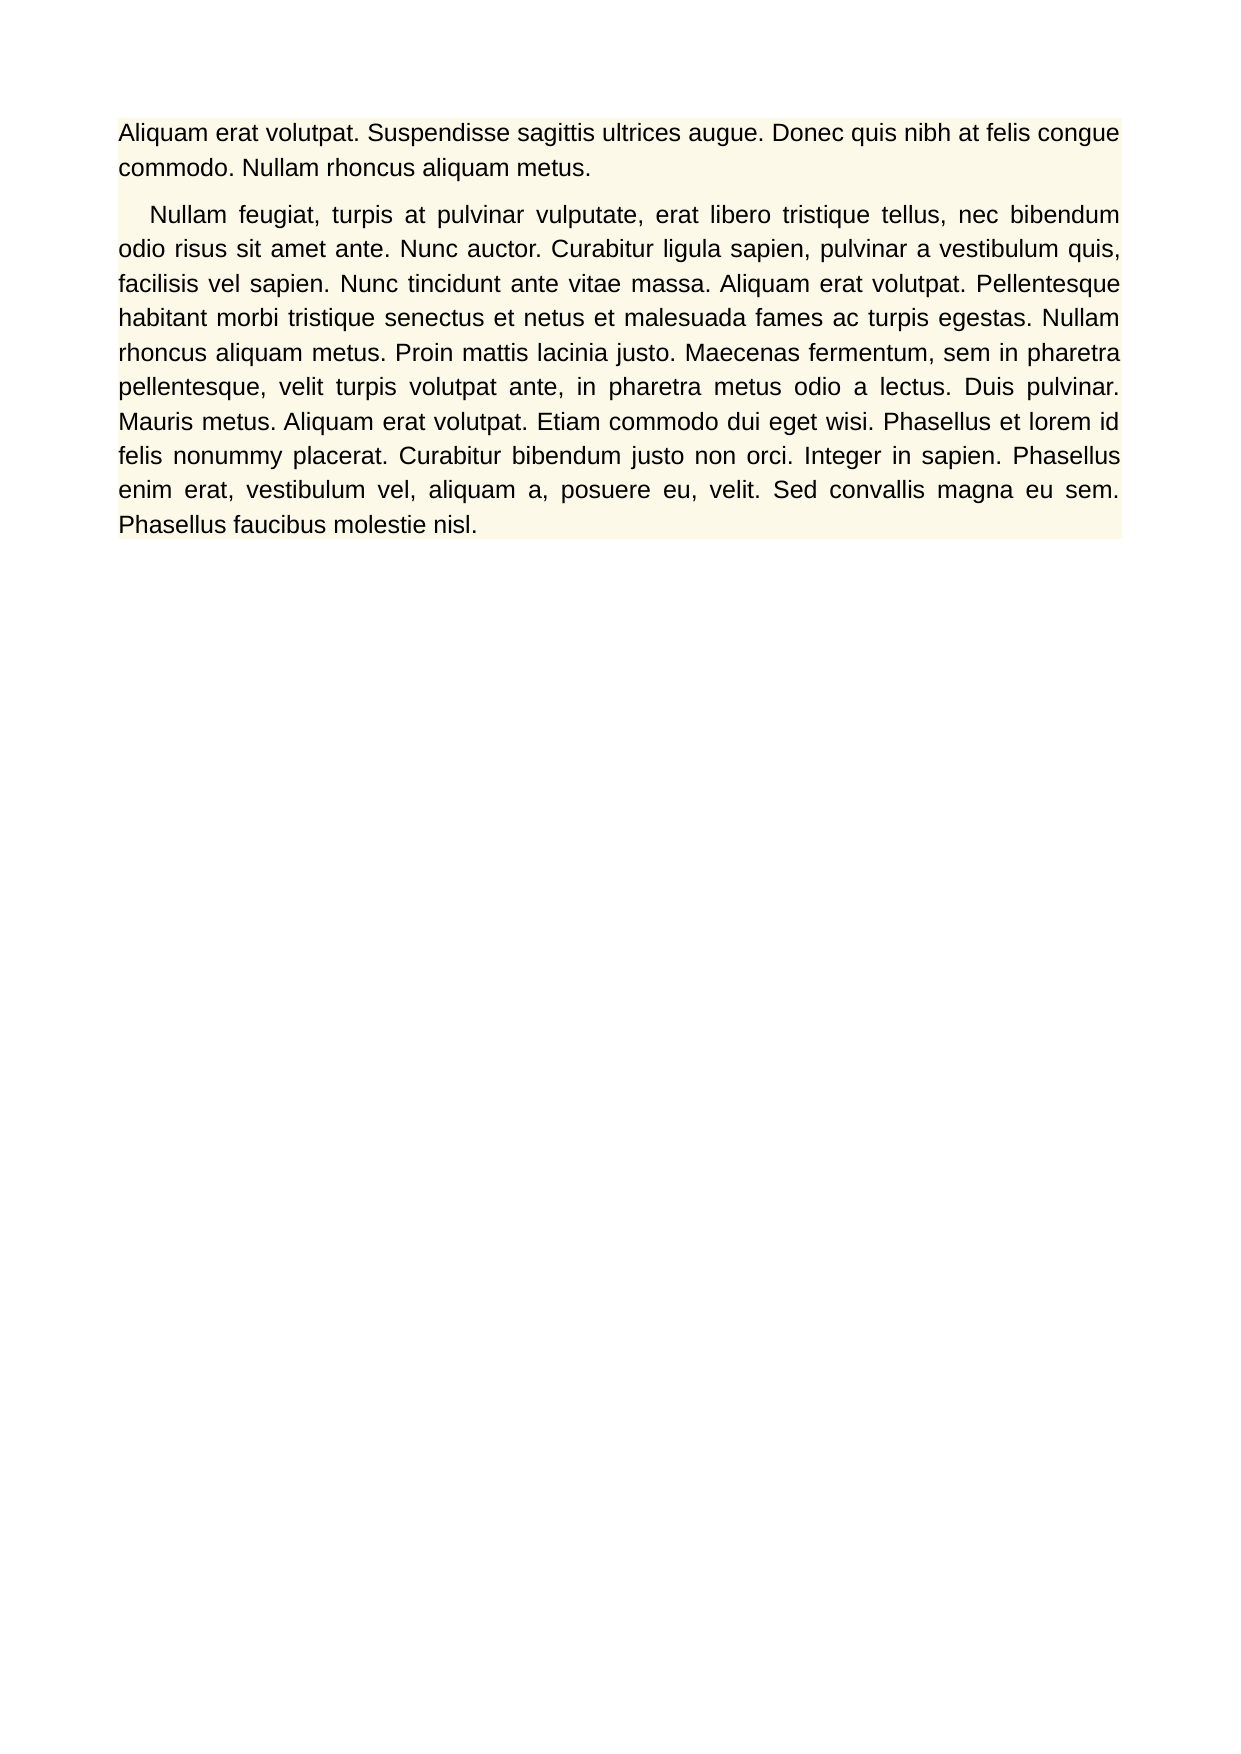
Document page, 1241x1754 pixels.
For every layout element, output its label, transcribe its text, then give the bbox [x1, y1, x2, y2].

text Aliquam erat volutpat. Suspendisse sagittis ultrices augue. Donec quis nibh at felis congue commodo. Nullam rhoncus aliquam metus. [118, 118, 1122, 181]
text Nullam feugiat, turpis at pulvinar vulputate, erat libero tristique tellus, nec bibendum odio risus sit amet ante. Nunc auctor. Curabitur ligula sapien, pulvinar a vestibulum quis, facilisis vel sapien. Nunc tincidunt ante vitae massa. Aliquam erat volutpat. Pellentesque habitant morbi tristique senectus et netus et malesuada fames ac turpis egestas. Nullam rhoncus aliquam metus. Proin mattis lacinia justo. Maecenas fermentum, sem in pharetra pellentesque, velit turpis volutpat ante, in pharetra metus odio a lectus. Duis pulvinar. Mauris metus. Aliquam erat volutpat. Etiam commodo dui eget wisi. Phasellus et lorem id felis nonummy placerat. Curabitur bibendum justo non orci. Integer in sapien. Phasellus enim erat, vestibulum vel, aliquam a, posuere eu, velit. Sed convallis magna eu sem. Phasellus faucibus molestie nisl. [118, 199, 1122, 539]
